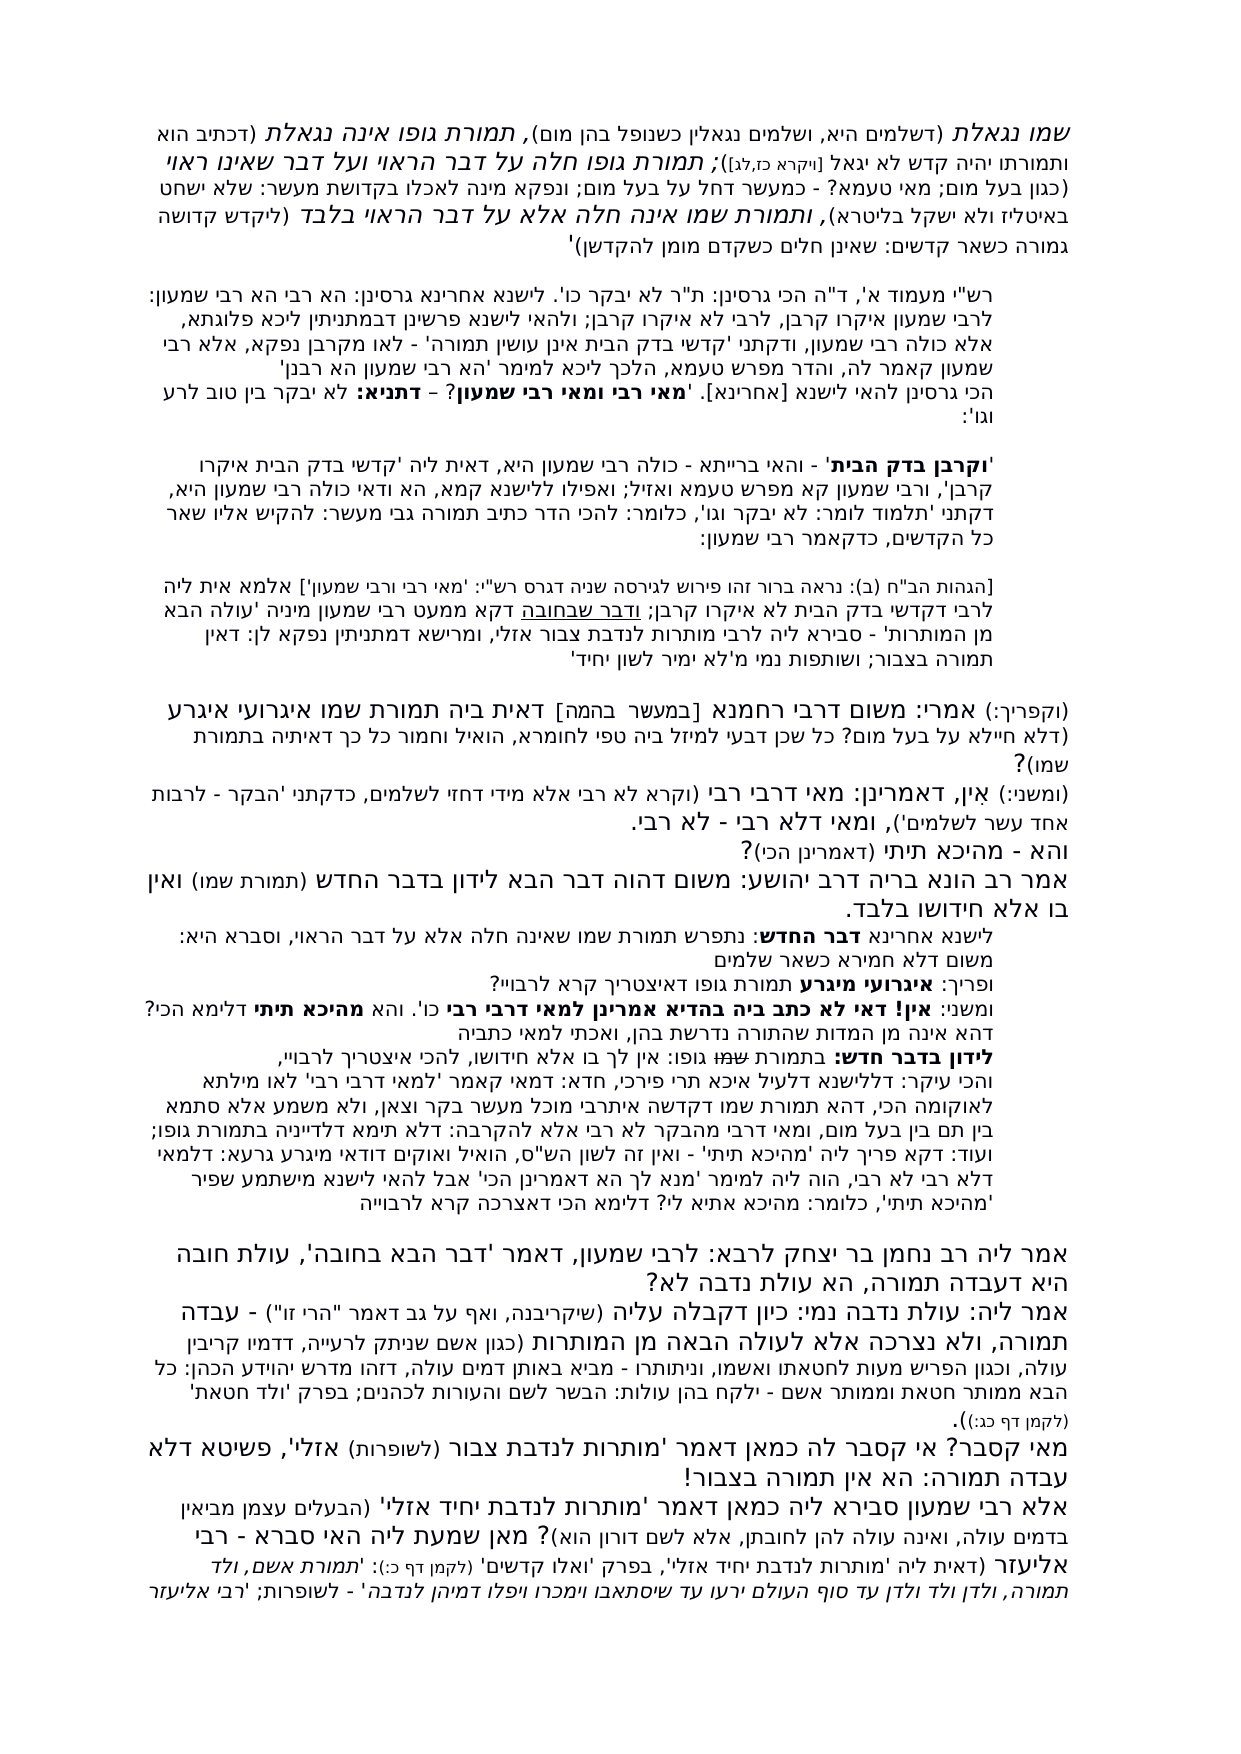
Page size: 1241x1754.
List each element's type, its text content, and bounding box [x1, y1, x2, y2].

text אמר רב הונא בריה דרב יהושע: משום דהוה דבר הבא לידון בדבר החדש (תמורת שמו) ואין בו אלא חידושו בלבד. [142, 866, 1069, 924]
text (ומשני:) אִין, דאמרינן: מאי דרבי רבי (וקרא לא רבי אלא מידי דחזי לשלמים, כדקתני 'הבקר - לרבות אחד עשר לשלמים'), ומאי דלא רבי - לא רבי. [142, 778, 1069, 836]
text [הגהות הב"ח (ב): נראה ברור זהו פירוש לגירסה שניה דגרס רש"י: 'מאי רבי ורבי שמעון'] אלמא אית ליה לרבי דקדשי בדק הבית לא איקרו קרבן; ודבר שבחובה דקא ממעט רבי שמעון מיניה 'עולה הבא מן המותרות' - סבירא ליה לרבי מותרות לנדבת צבור אזלי, ומרישא דמתניתין נפקא לן: דאין תמורה בצבור; ושותפות נמי מ'לא ימיר לשון יחיד' [142, 574, 994, 671]
text ופריך: איגרועי מיגרע תמורת גופו דאיצטריך קרא לרבויי? [142, 972, 994, 997]
text והכי עיקר: דללישנא דלעיל איכא תרי פירכי, חדא: דמאי קאמר 'למאי דרבי רבי' לאו מילתא לאוקומה הכי, דהא תמורת שמו דקדשה איתרבי מוכל מעשר בקר וצאן, ולא משמע אלא סתמא בין תם בין בעל מום, ומאי דרבי מהבקר לא רבי אלא להקרבה: דלא תימא דלדייניה בתמורת גופו; ועוד: דקא פריך ליה 'מהיכא תיתי' - ואין זה לשון הש"ס, הואיל ואוקים דודאי מיגרע גרעא: דלמאי דלא רבי לא רבי, הוה ליה למימר 'מנא לך הא דאמרינן הכי' אבל להאי לישנא מישתמע שפיר 'מהיכא תיתי', כלומר: מהיכא אתיא לי? דלימא הכי דאצרכה קרא לרבוייה [142, 1069, 994, 1215]
text 'וקרבן בדק הבית' - והאי ברייתא - כולה רבי שמעון היא, דאית ליה 'קדשי בדק הבית איקרו קרבן', ורבי שמעון קא מפרש טעמא ואזיל; ואפילו ללישנא קמא, הא ודאי כולה רבי שמעון היא, דקתני 'תלמוד לומר: לא יבקר וגו', כלומר: להכי הדר כתיב תמורה גבי מעשר: להקיש אליו שאר כל הקדשים, כדקאמר רבי שמעון: [142, 453, 994, 550]
text לידון בדבר חדש: בתמורת שמו גופו: אין לך בו אלא חידושו, להכי איצטריך לרבויי, [142, 1045, 994, 1069]
text (וקפריך:) אמרי: משום דרבי רחמנא [במעשר בהמה] דאית ביה תמורת שמו איגרועי איגרע (דלא חיילא על בעל מום? כל שכן דבעי למיזל ביה טפי לחומרא, הואיל וחמור כל כך דאיתיה בתמורת שמו)? [142, 695, 1069, 778]
text אמר ליה: עולת נדבה נמי: כיון דקבלה עליה (שיקריבנה, ואף על גב דאמר "הרי זו") - עבדה תמורה, ולא נצרכה אלא לעולה הבאה מן המותרות (כגון אשם שניתק לרעייה, דדמיו קריבין עולה, וכגון הפריש מעות לחטאתו ואשמו, וניתותרו - מביא באותן דמים עולה, דזהו מדרש יהוידע הכהן: כל הבא ממותר חטאת וממותר אשם - ילקח בהן עולות: הבשר לשם והעורות לכהנים; בפרק 'ולד חטאת' (לקמן דף כג:)). [142, 1297, 1069, 1433]
text אלא רבי שמעון סבירא ליה כמאן דאמר 'מותרות לנדבת יחיד אזלי' (הבעלים עצמן מביאין בדמים עולה, ואינה עולה להן לחובתן, אלא לשם דורון הוא)? מאן שמעת ליה האי סברא - רבי אליעזר (דאית ליה 'מותרות לנדבת יחיד אזלי', בפרק 'ואלו קדשים' (לקמן דף כ:): 'תמורת אשם, ולד תמורה, ולדן ולד ולדן עד סוף העולם ירעו עד שיסתאבו וימכרו ויפלו דמיהן לנדבה' - לשופרות; 'רבי אליעזר [142, 1492, 1069, 1604]
text רש"י מעמוד א', ד"ה הכי גרסינן: ת"ר לא יבקר כו'. לישנא אחרינא גרסינן: הא רבי הא רבי שמעון: לרבי שמעון איקרו קרבן, לרבי לא איקרו קרבן; ולהאי לישנא פרשינן דבמתניתין ליכא פלוגתא, אלא כולה רבי שמעון, ודקתני 'קדשי בדק הבית אינן עושין תמורה' - לאו מקרבן נפקא, אלא רבי שמעון קאמר לה, והדר מפרש טעמא, הלכך ליכא למימר 'הא רבי שמעון הא רבנן' [142, 283, 994, 380]
text ומשני: אין! דאי לא כתב ביה בהדיא אמרינן למאי דרבי רבי כו'. והא מהיכא תיתי דלימא הכי? דהא אינה מן המדות שהתורה נדרשת בהן, ואכתי למאי כתביה [142, 997, 994, 1045]
text והא - מהיכא תיתי (דאמרינן הכי)? [142, 836, 1069, 866]
text אמר ליה רב נחמן בר יצחק לרבא: לרבי שמעון, דאמר 'דבר הבא בחובה', עולת חובה היא דעבדה תמורה, הא עולת נדבה לא? [142, 1239, 1069, 1297]
text מאי קסבר? אי קסבר לה כמאן דאמר 'מותרות לנדבת צבור (לשופרות) אזלי', פשיטא דלא עבדה תמורה: הא אין תמורה בצבור! [142, 1433, 1069, 1492]
text לישנא אחרינא דבר החדש: נתפרש תמורת שמו שאינה חלה אלא על דבר הראוי, וסברא היא: משום דלא חמירא כשאר שלמים [142, 924, 994, 972]
text שמו נגאלת (דשלמים היא, ושלמים נגאלין כשנופל בהן מום), תמורת גופו אינה נגאלת (דכתיב הוא ותמורתו יהיה קדש לא יגאל [ויקרא כז,לג]); תמורת גופו חלה על דבר הראוי ועל דבר שאינו ראוי (כגון בעל מום; מאי טעמא? - כמעשר דחל על בעל מום; ונפקא מינה לאכלו בקדושת מעשר: שלא ישחט באיטליז ולא ישקל בליטרא), ותמורת שמו אינה חלה אלא על דבר הראוי בלבד (ליקדש קדושה גמורה כשאר קדשים: שאינן חלים כשקדם מומן להקדשן)' [142, 118, 1069, 259]
text הכי גרסינן להאי לישנא [אחרינא]. 'מאי רבי ומאי רבי שמעון? – דתניא: לא יבקר בין טוב לרע וגו': [142, 380, 994, 429]
